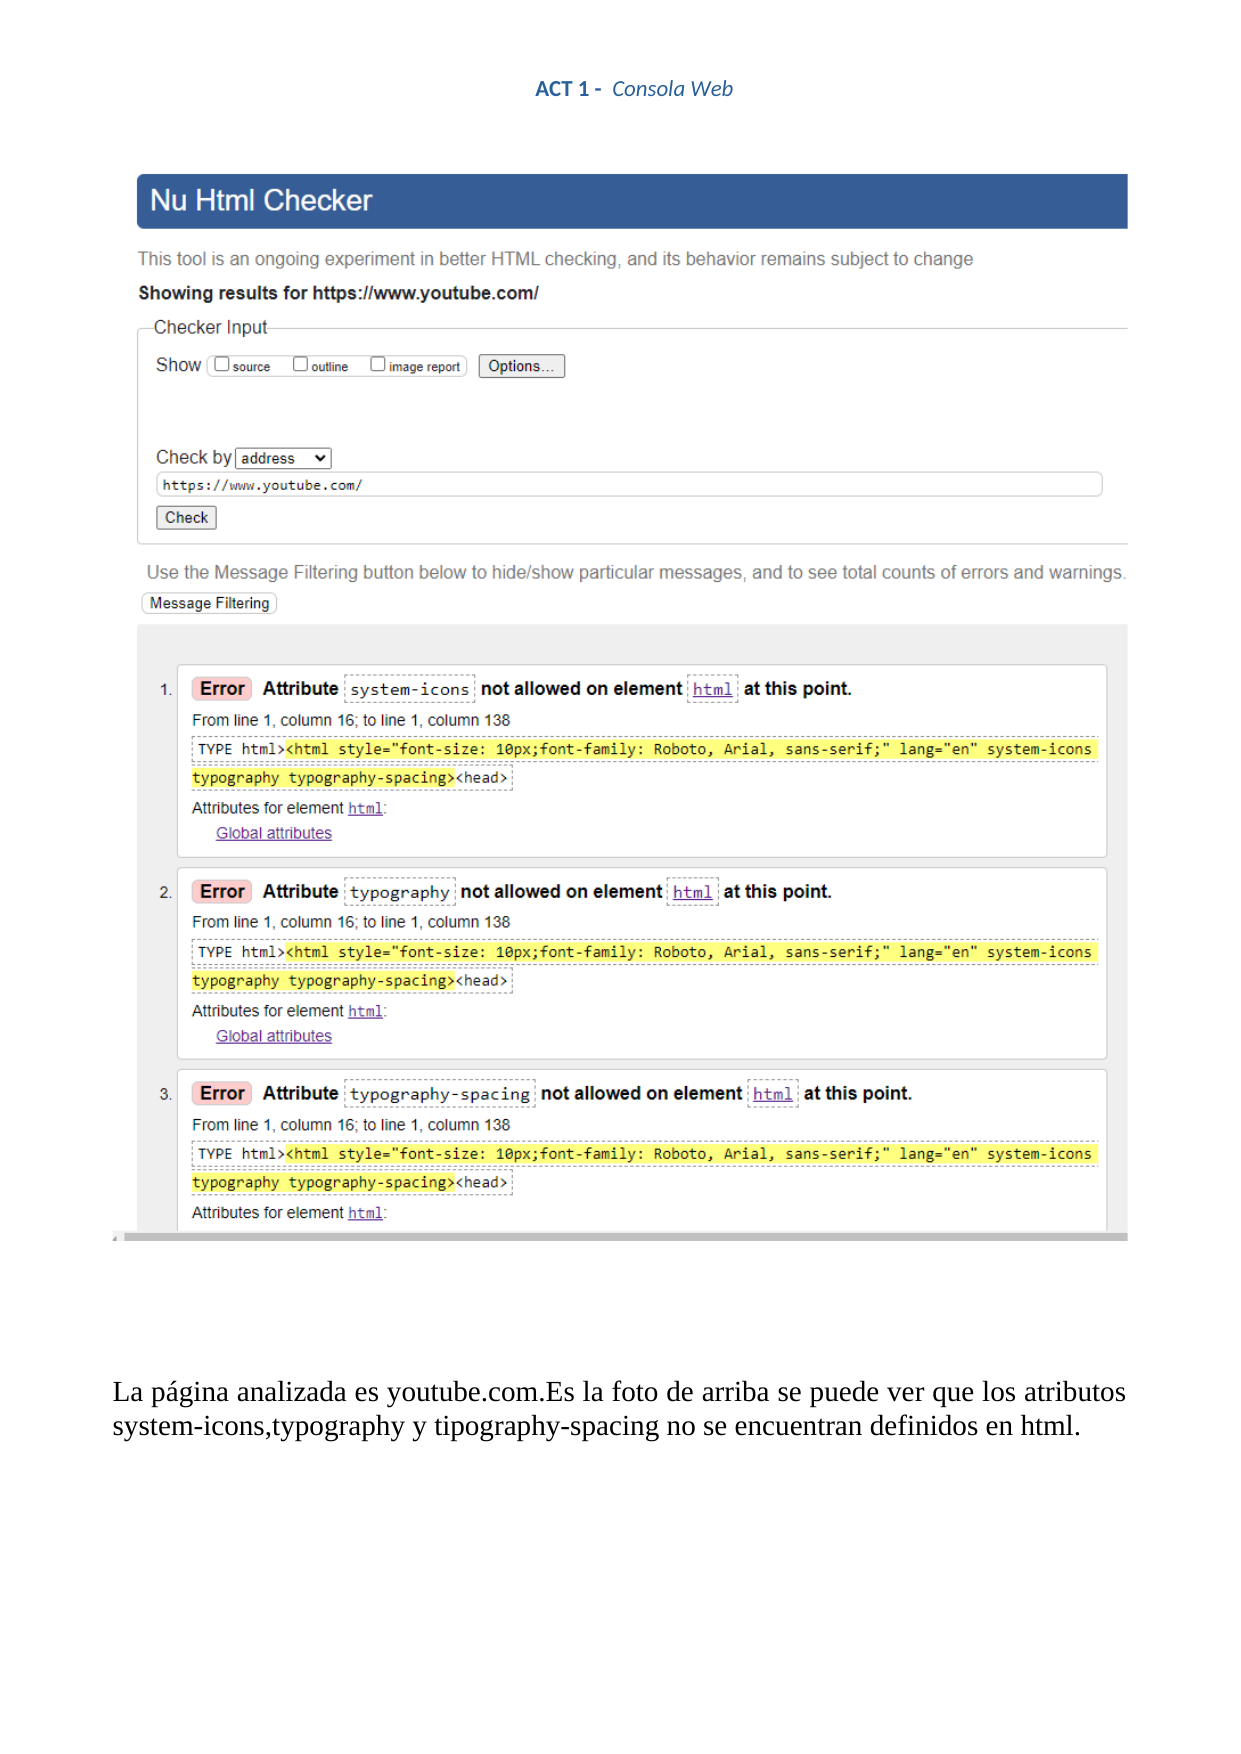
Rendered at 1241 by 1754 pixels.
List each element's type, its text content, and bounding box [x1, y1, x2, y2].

text La página analizada es youtube.com.Es la foto de arriba se puede ver que los atributos system-icons,typography y tipography-spacing no se encuentran definidos en html. [112, 1374, 1128, 1442]
